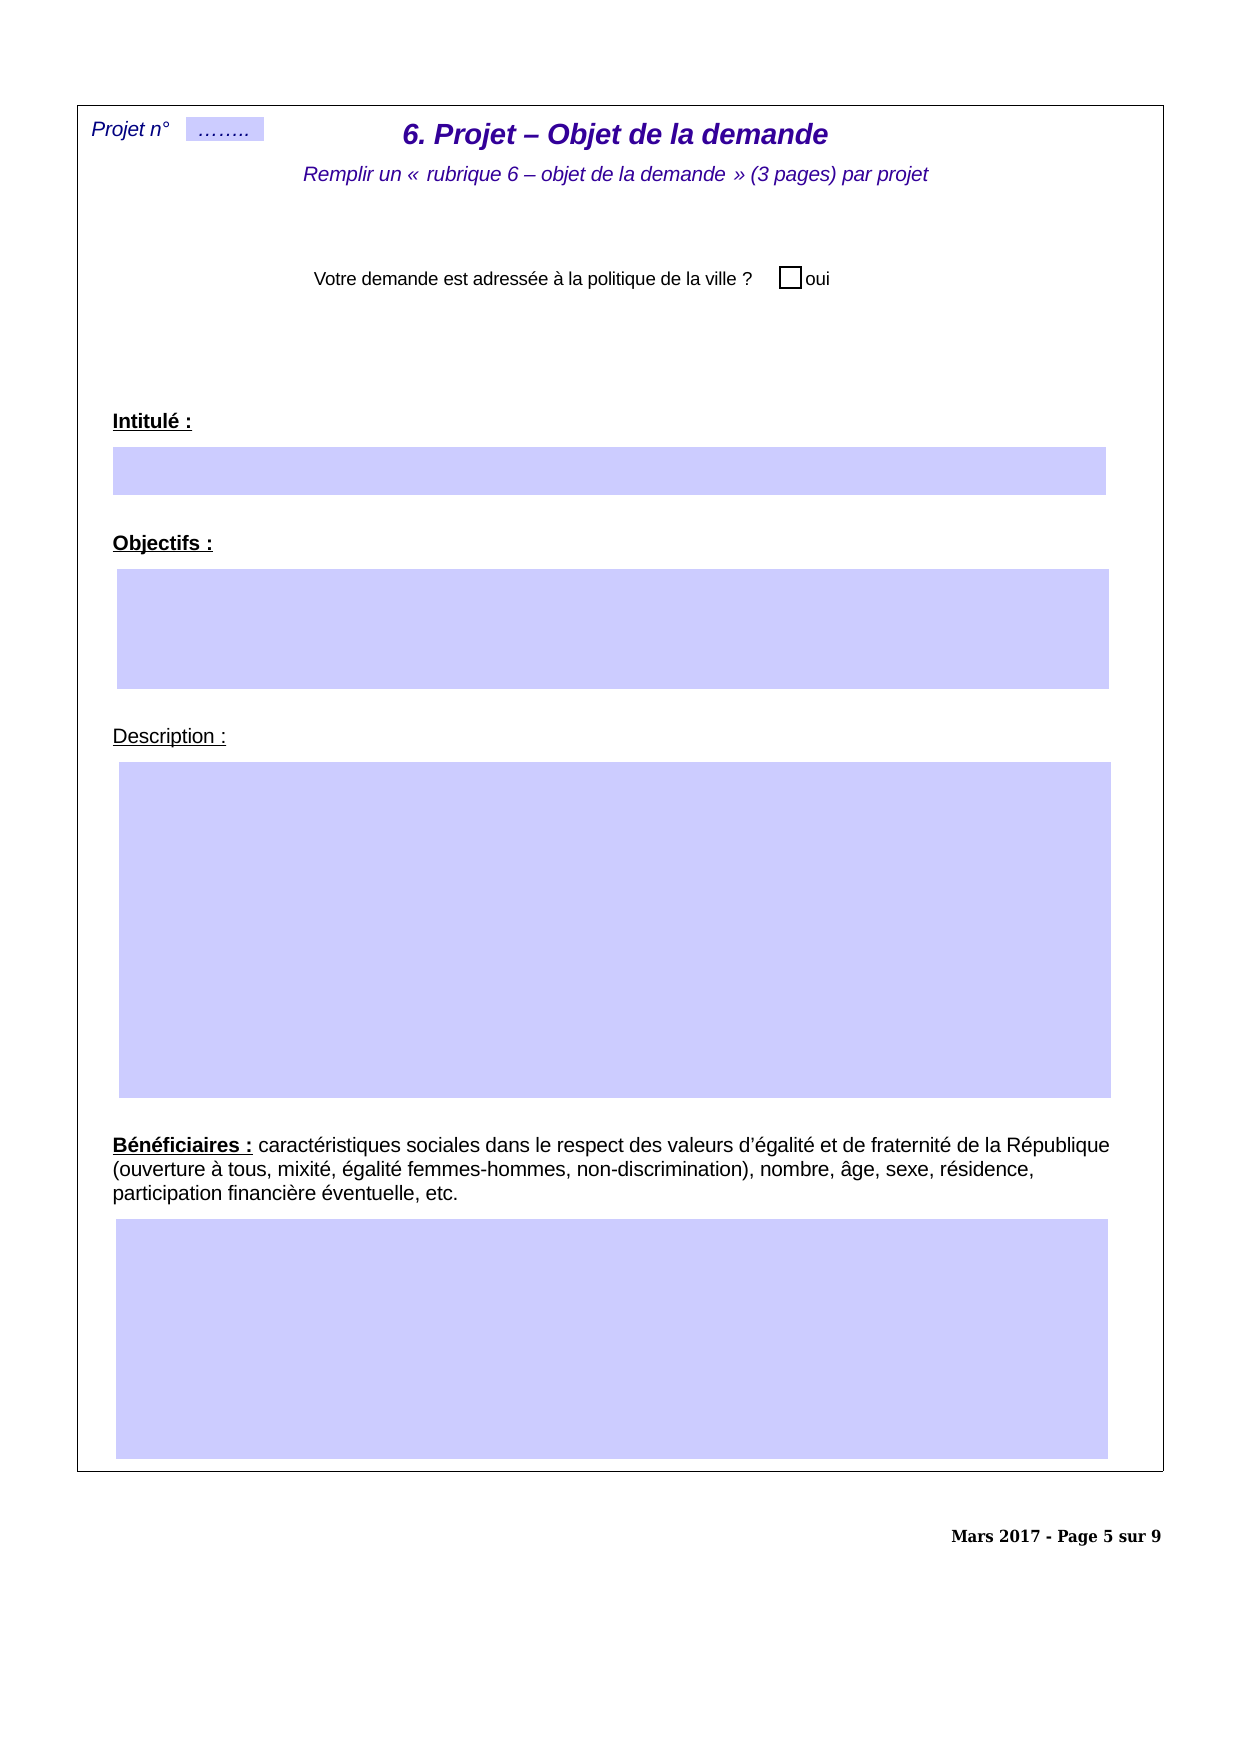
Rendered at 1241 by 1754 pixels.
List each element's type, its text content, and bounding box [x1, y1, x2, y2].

table_header [108, 442, 1111, 501]
table_cell [83, 156, 270, 235]
table_header Projet n° [83, 111, 180, 156]
table_header 6. Projet – Objet de la demande [270, 111, 964, 156]
table_header …….. [180, 111, 270, 156]
table_header [964, 111, 1157, 156]
table_header Votre demande est adressée à la politique de la ville ? oui Intitulé : Objectifs : Description : Bénéficiaires : caractéristiques sociales dans le respect des valeurs d’égalité et de fraternité de la République (ouverture à tous, mixité, égalité femmes-hommes, non-discrimination), nombre, âge, sexe, résidence, participation financière éventuelle, etc. [78, 106, 1163, 1471]
table_header [111, 563, 1115, 694]
table_cell [964, 156, 1157, 235]
table_header [114, 757, 1117, 1104]
table_header [110, 1214, 1114, 1465]
table_cell Remplir un « rubrique 6 – objet de la demande » (3 pages) par projet [270, 156, 964, 235]
